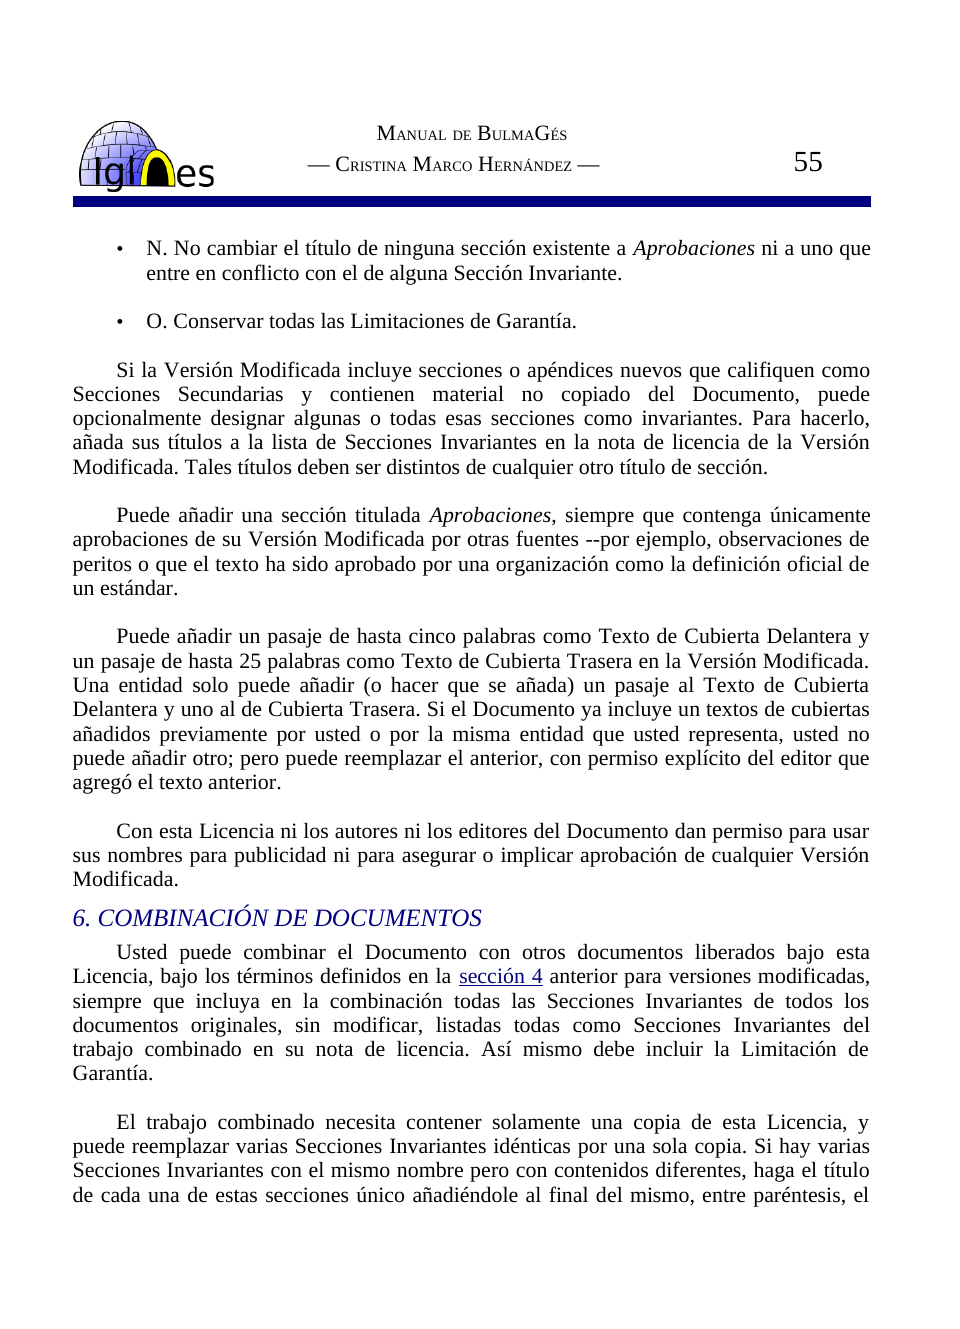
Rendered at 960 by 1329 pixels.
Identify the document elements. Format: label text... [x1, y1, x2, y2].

text Con esta Licencia ni los autores ni los editores del Documento dan permiso para usar sus nombres para publicidad ni para asegurar o implicar aprobación de cualquier Versión Modificada. [72, 807, 871, 891]
text Usted puede combinar el Documento con otros documentos liberados bajo esta Licencia, bajo los términos definidos en la sección 4 anterior para versiones modificadas, siempre que incluya en la combinación todas las Secciones Invariantes de todos los documentos originales, sin modificar, listadas todas como Secciones Invariantes del trabajo combinado en su nota de licencia. Así mismo debe incluir la Limitación de Garantía. [72, 932, 871, 1086]
list O. Conservar todas las Limitaciones de Garantía. [117, 297, 871, 333]
picture [79, 121, 214, 192]
text Puede añadir un pasaje de hasta cinco palabras como Texto de Cubierta Delantera y un pasaje de hasta 25 palabras como Texto de Cubierta Trasera en la Versión Modificada. Una entidad solo puede añadir (o hacer que se añada) un pasaje al Texto de Cubierta Delantera y uno al de Cubierta Trasera. Si el Documento ya incluye un textos de cubiertas añadidos previamente por usted o por la misma entidad que usted representa, usted no puede añadir otro; pero puede reemplazar el anterior, con permiso explícito del editor que agregó el texto anterior. [72, 613, 871, 794]
text Si la Versión Modificada incluye secciones o apéndices nuevos que califiquen como Secciones Secundarias y contienen material no copiado del Documento, puede opcionalmente designar algunas o todas esas secciones como invariantes. Para hacerlo, añada sus títulos a la lista de Secciones Invariantes en la nota de licencia de la Versión Modificada. Tales títulos deben ser distintos de cualquier otro título de sección. [72, 346, 871, 479]
text Puede añadir una sección titulada Aprobaciones, siempre que contenga únicamente aprobaciones de su Versión Modificada por otras fuentes --por ejemplo, observaciones de peritos o que el texto ha sido aprobado por una organización como la definición oficial de un estándar. [72, 491, 871, 600]
list N. No cambiar el título de ninguna sección existente a Aprobaciones ni a uno que entre en conflicto con el de alguna Sección Invariante. [117, 236, 871, 285]
text El trabajo combinado necesita contener solamente una copia de esta Licencia, y puede reemplazar varias Secciones Invariantes idénticas por una sola copia. Si hay varias Secciones Invariantes con el mismo nombre pero con contenidos diferentes, haga el título de cada una de estas secciones único añadiéndole al final del mismo, entre paréntesis, el [72, 1098, 871, 1207]
text 6. COMBINACIÓN DE DOCUMENTOS [72, 904, 871, 932]
